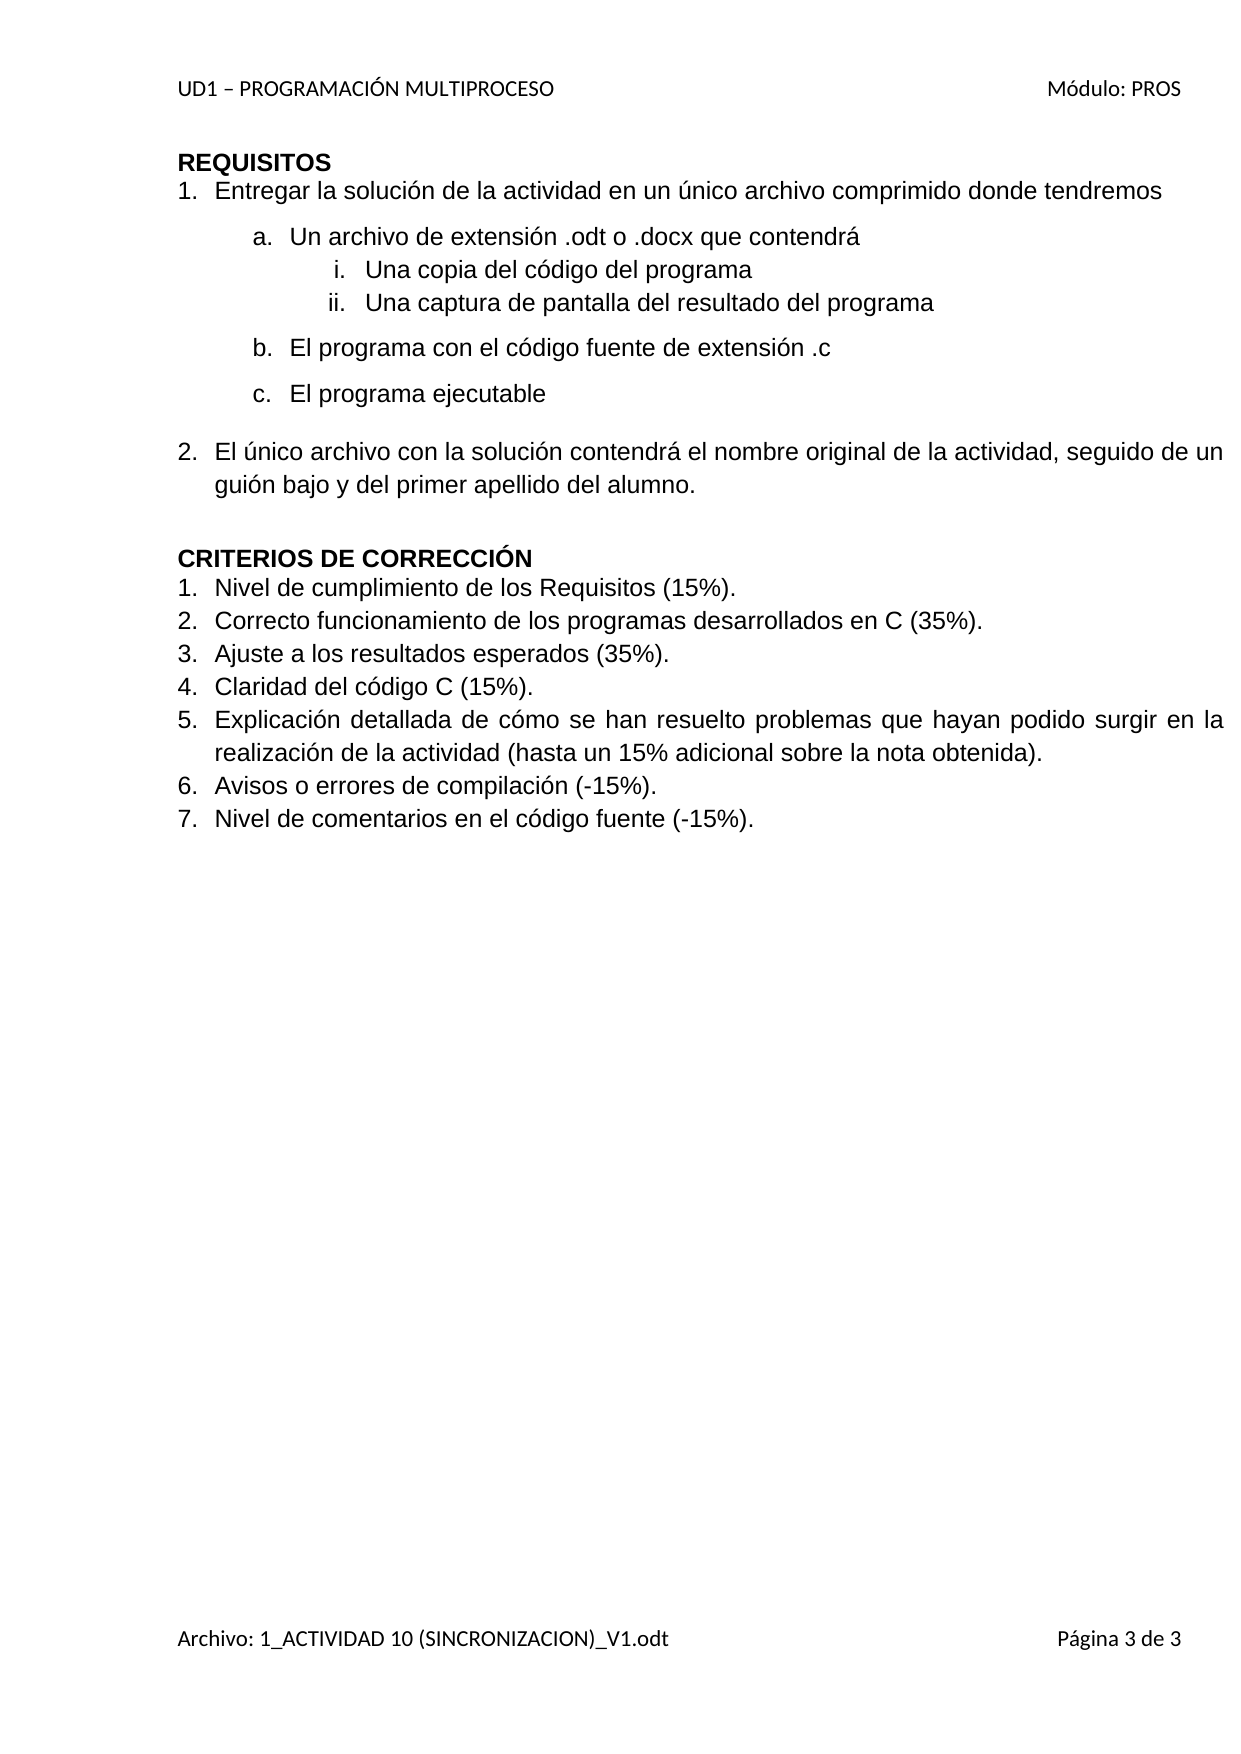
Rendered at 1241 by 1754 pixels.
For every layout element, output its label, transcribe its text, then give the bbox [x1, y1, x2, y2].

list Ajuste a los resultados esperados (35%). [177, 639, 1226, 668]
list Claridad del código C (15%). [177, 672, 1226, 701]
list Un archivo de extensión .odt o .docx que contendrá [252, 222, 1226, 251]
list Una copia del código del programa [346, 255, 1226, 284]
text REQUISITOS [177, 148, 1226, 176]
list El programa ejecutable [252, 379, 1226, 408]
text CRITERIOS DE CORRECCIÓN [177, 544, 1226, 573]
list Una captura de pantalla del resultado del programa [346, 288, 1226, 317]
list Correcto funcionamiento de los programas desarrollados en C (35%). [177, 606, 1226, 635]
list Nivel de comentarios en el código fuente (-15%). [177, 804, 1226, 833]
list Avisos o errores de compilación (-15%). [177, 771, 1226, 800]
list Nivel de cumplimiento de los Requisitos (15%). [177, 573, 1226, 602]
list El programa con el código fuente de extensión .c [252, 333, 1226, 362]
list El único archivo con la solución contendrá el nombre original de la actividad, seguido de un guión bajo y del primer apellido del alumno. [177, 437, 1226, 499]
list Entregar la solución de la actividad en un único archivo comprimido donde tendremos [177, 176, 1226, 205]
list Explicación detallada de cómo se han resuelto problemas que hayan podido surgir en la realización de la actividad (hasta un 15% adicional sobre la nota obtenida). [177, 705, 1226, 767]
